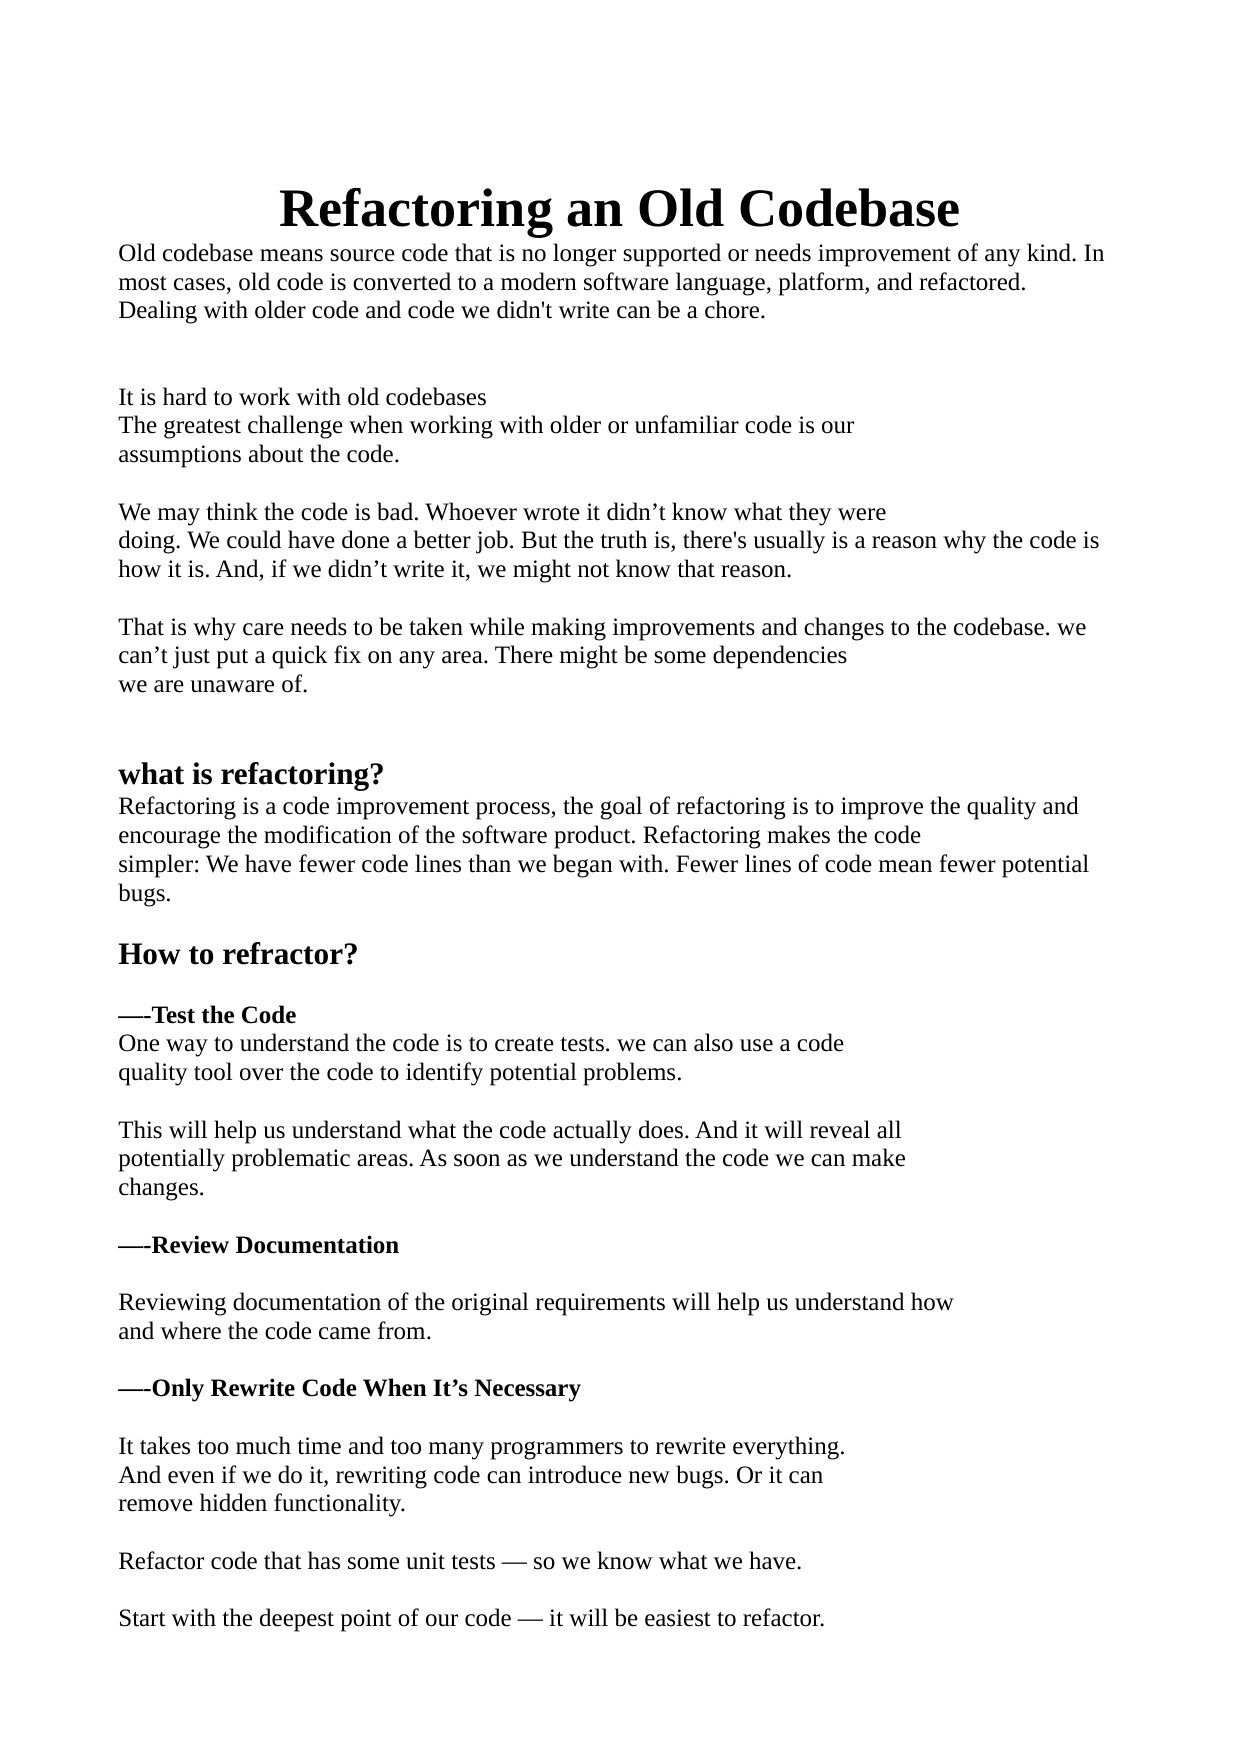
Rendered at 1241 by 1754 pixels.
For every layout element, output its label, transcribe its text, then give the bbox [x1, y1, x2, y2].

text —-Test the Code [118, 1000, 1122, 1028]
text doing. We could have done a better job. But the truth is, there's usually is a reason why the code is how it is. And, if we didn’t write it, we might not know that reason. [118, 525, 1122, 583]
text we are unaware of. [118, 669, 1122, 698]
text Dealing with older code and code we didn't write can be a chore. [118, 295, 1122, 324]
text potentially problematic areas. As soon as we understand the code we can make [118, 1143, 1122, 1172]
text Old codebase means source code that is no longer supported or needs improvement of any kind. In most cases, old code is converted to a modern software language, platform, and refactored. [118, 238, 1122, 295]
text It is hard to work with old codebases [118, 382, 1122, 410]
text —-Review Documentation [118, 1230, 1122, 1258]
text Start with the deepest point of our code — it will be easiest to refactor. [118, 1603, 1122, 1632]
text and where the code came from. [118, 1316, 1122, 1345]
text —-Only Rewrite Code When It’s Necessary [118, 1373, 1122, 1402]
text It takes too much time and too many programmers to rewrite everything. [118, 1431, 1122, 1460]
text We may think the code is bad. Whoever wrote it didn’t know what they were [118, 497, 1122, 525]
text assumptions about the code. [118, 439, 1122, 468]
text changes. [118, 1172, 1122, 1201]
text The greatest challenge when working with older or unfamiliar code is our [118, 410, 1122, 439]
text One way to understand the code is to create tests. we can also use a code [118, 1028, 1122, 1057]
text Refactoring is a code improvement process, the goal of refactoring is to improve the quality and encourage the modification of the software product. Refactoring makes the code [118, 791, 1122, 849]
text How to refractor? [118, 935, 1122, 971]
text simpler: We have fewer code lines than we began with. Fewer lines of code mean fewer potential bugs. [118, 849, 1122, 906]
text And even if we do it, rewriting code can introduce new bugs. Or it can [118, 1460, 1122, 1488]
text Refactoring an Old Codebase [118, 176, 1122, 238]
text Refactor code that has some unit tests — so we know what we have. [118, 1546, 1122, 1575]
text Reviewing documentation of the original requirements will help us understand how [118, 1287, 1122, 1316]
text This will help us understand what the code actually does. And it will reveal all [118, 1115, 1122, 1143]
text remove hidden functionality. [118, 1488, 1122, 1517]
text That is why care needs to be taken while making improvements and changes to the codebase. we can’t just put a quick fix on any area. There might be some dependencies [118, 612, 1122, 669]
text what is refactoring? [118, 755, 1122, 791]
text quality tool over the code to identify potential problems. [118, 1057, 1122, 1086]
